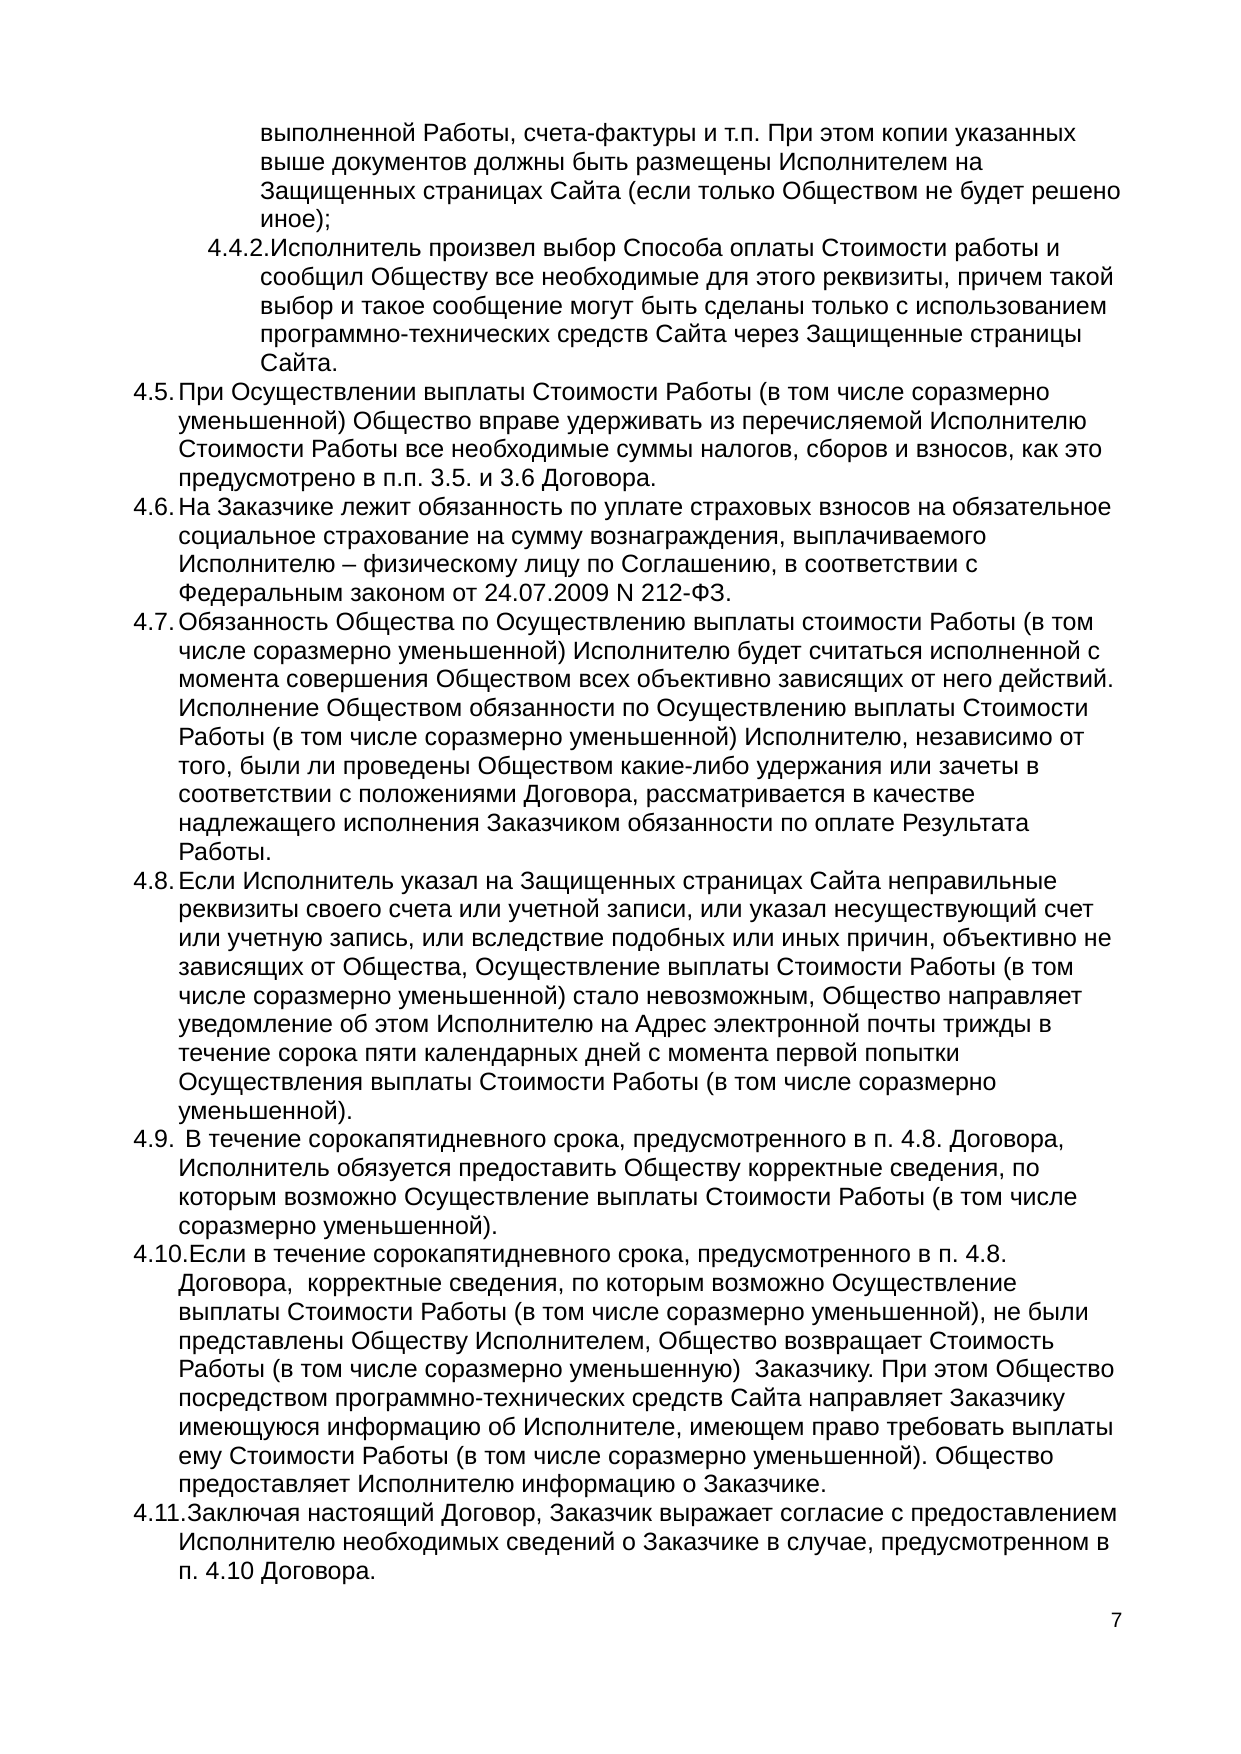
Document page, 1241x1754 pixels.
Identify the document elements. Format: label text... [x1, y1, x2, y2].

list Обязанность Общества по Осуществлению выплаты стоимости Работы (в том числе соразмерно уменьшенной) Исполнителю будет считаться исполненной с момента совершения Обществом всех объективно зависящих от него действий. Исполнение Обществом обязанности по Осуществлению выплаты Стоимости Работы (в том числе соразмерно уменьшенной) Исполнителю, независимо от того, были ли проведены Обществом какие-либо удержания или зачеты в соответствии с положениями Договора, рассматривается в качестве надлежащего исполнения Заказчиком обязанности по оплате Результата Работы. [133, 607, 1122, 866]
list Если Исполнитель указал на Защищенных страницах Сайта неправильные реквизиты своего счета или учетной записи, или указал несуществующий счет или учетную запись, или вследствие подобных или иных причин, объективно не зависящих от Общества, Осуществление выплаты Стоимости Работы (в том числе соразмерно уменьшенной) стало невозможным, Общество направляет уведомление об этом Исполнителю на Адрес электронной почты трижды в течение сорока пяти календарных дней с момента первой попытки Осуществления выплаты Стоимости Работы (в том числе соразмерно уменьшенной). [133, 866, 1122, 1124]
list Если в течение сорокапятидневного срока, предусмотренного в п. 4.8. Договора, корректные сведения, по которым возможно Осуществление выплаты Стоимости Работы (в том числе соразмерно уменьшенной), не были представлены Обществу Исполнителем, Общество возвращает Стоимость Работы (в том числе соразмерно уменьшенную) Заказчику. При этом Общество посредством программно-технических средств Сайта направляет Заказчику имеющуюся информацию об Исполнителе, имеющем право требовать выплаты ему Стоимости Работы (в том числе соразмерно уменьшенной). Общество предоставляет Исполнителю информацию о Заказчике. [133, 1239, 1122, 1498]
list На Заказчике лежит обязанность по уплате страховых взносов на обязательное социальное страхование на сумму вознаграждения, выплачиваемого Исполнителю – физическому лицу по Соглашению, в соответствии с Федеральным законом от 24.07.2009 N 212-ФЗ. [133, 492, 1122, 607]
list В течение сорокапятидневного срока, предусмотренного в п. 4.8. Договора, Исполнитель обязуется предоставить Обществу корректные сведения, по которым возможно Осуществление выплаты Стоимости Работы (в том числе соразмерно уменьшенной). [133, 1124, 1122, 1239]
list При Осуществлении выплаты Стоимости Работы (в том числе соразмерно уменьшенной) Общество вправе удерживать из перечисляемой Исполнителю Стоимости Работы все необходимые суммы налогов, сборов и взносов, как это предусмотрено в п.п. 3.5. и 3.6 Договора. [133, 377, 1122, 492]
list Заключая настоящий Договор, Заказчик выражает согласие с предоставлением Исполнителю необходимых сведений о Заказчике в случае, предусмотренном в п. 4.10 Договора. [133, 1498, 1122, 1584]
list Исполнитель произвел выбор Способа оплаты Стоимости работы и сообщил Обществу все необходимые для этого реквизиты, причем такой выбор и такое сообщение могут быть сделаны только с использованием программно-технических средств Сайта через Защищенные страницы Сайта. [207, 233, 1122, 377]
list выполненной Работы, счета-фактуры и т.п. При этом копии указанных выше документов должны быть размещены Исполнителем на Защищенных страницах Сайта (если только Обществом не будет решено иное); [207, 118, 1122, 233]
